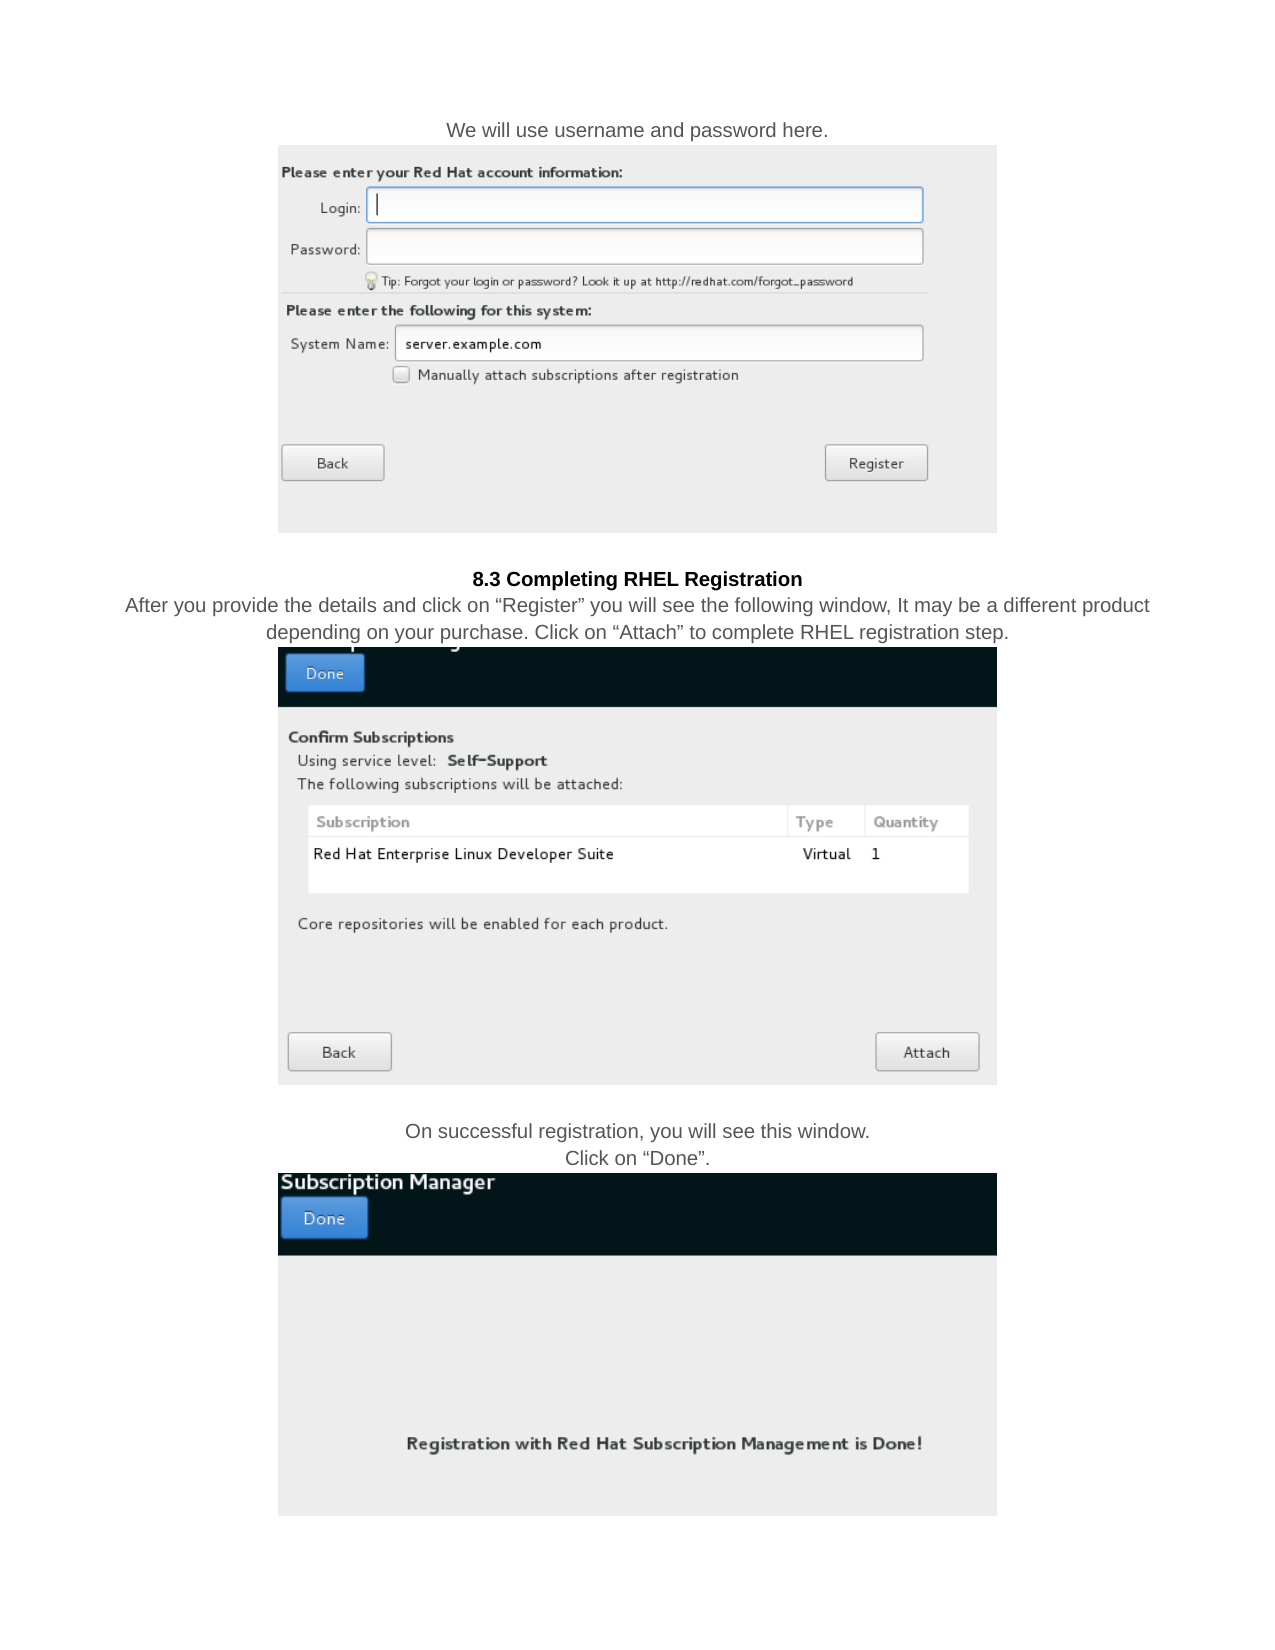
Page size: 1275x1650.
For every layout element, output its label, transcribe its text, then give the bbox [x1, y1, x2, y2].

text After you provide the details and click on “Register” you will see the following window, It may be a different product depending on your purchase. Click on “Attach” to complete RHEL registration step. [118, 594, 1157, 1085]
text 8.3 Completing RHEL Registration [118, 567, 1157, 590]
text We will use username and password here. [118, 118, 1157, 532]
picture [278, 145, 997, 533]
picture [278, 1173, 997, 1516]
picture [278, 647, 997, 1085]
text On successful registration, you will see this window. Click on “Done”. [118, 1119, 1157, 1515]
